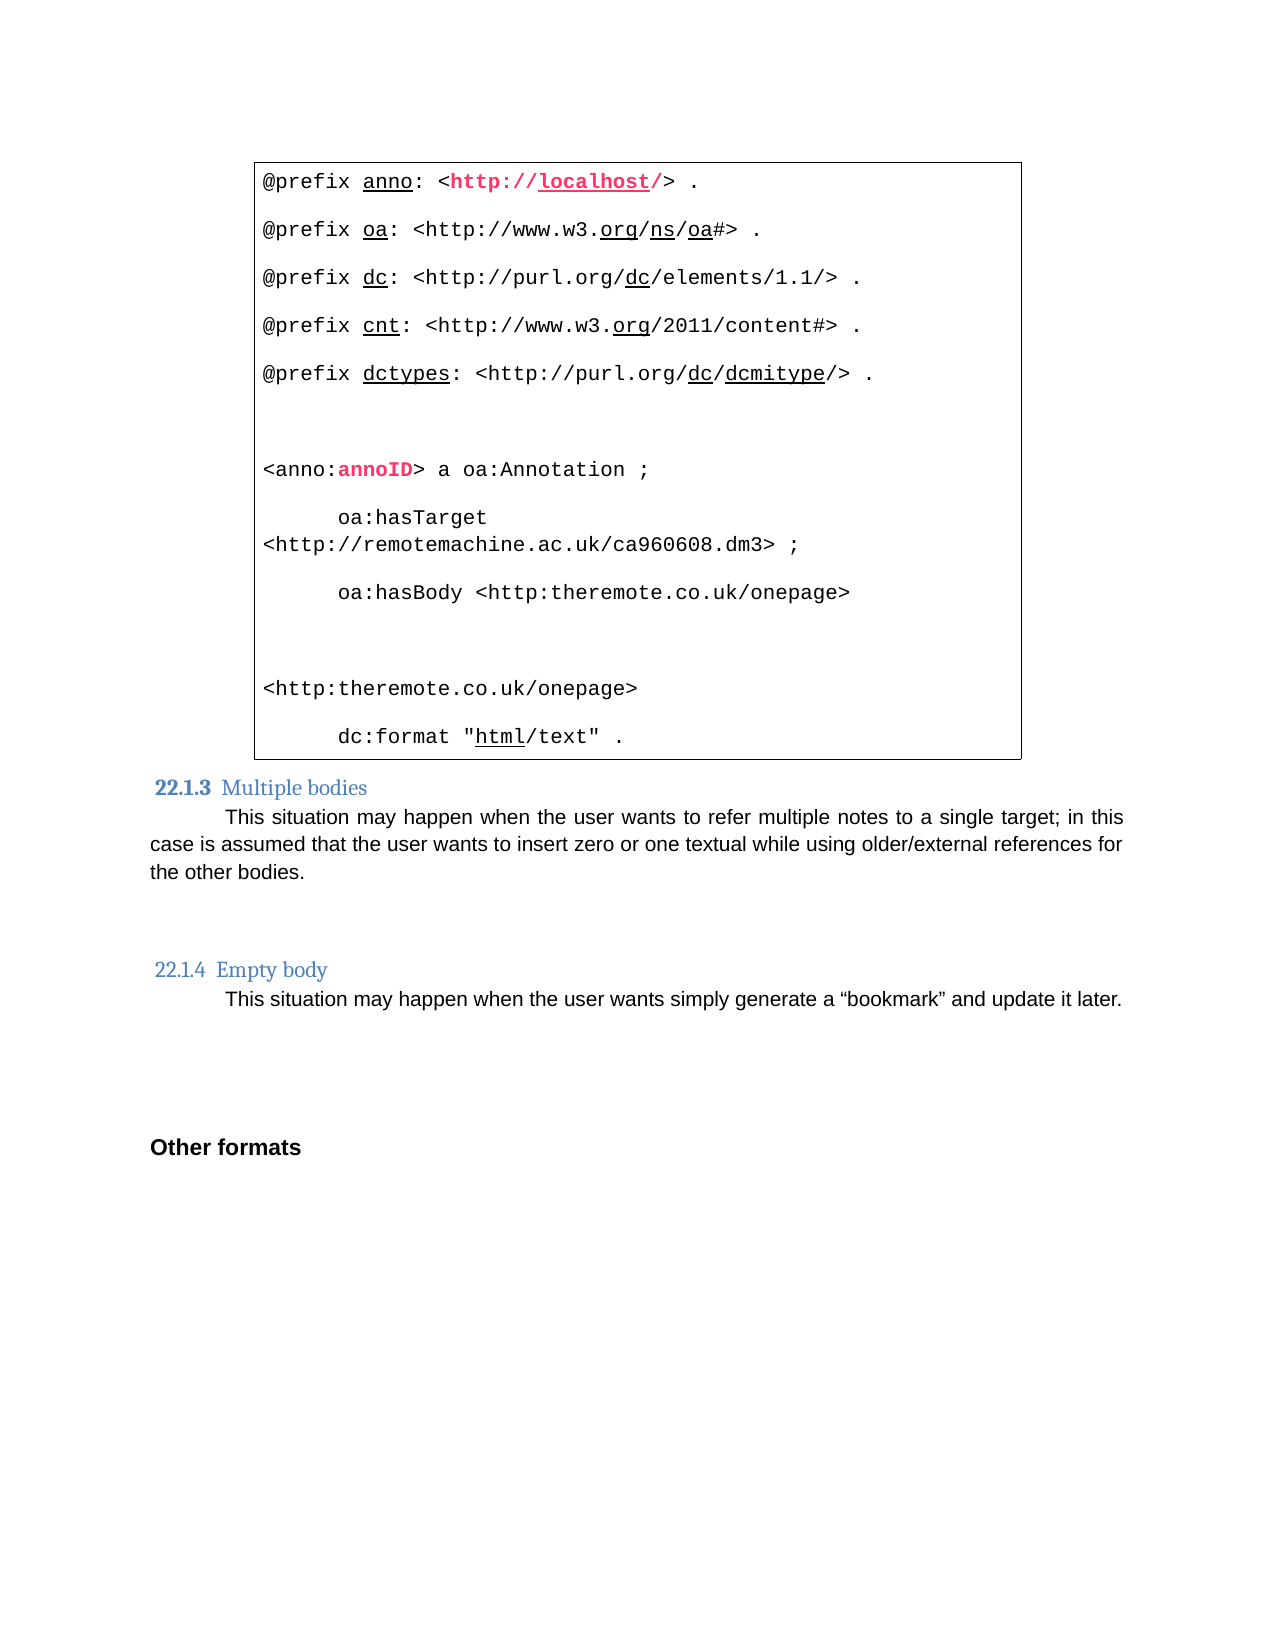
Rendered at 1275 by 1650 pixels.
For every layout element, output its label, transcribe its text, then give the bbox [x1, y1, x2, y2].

text @prefix dctypes: <http://purl.org/dc/dcmitype/> . [263, 363, 1012, 387]
subtitle Multiple bodies [150, 418, 1125, 801]
subtitle Empty body [150, 956, 1125, 983]
text Other formats [150, 1134, 1125, 1161]
text oa:hasTarget <http://remotemachine.ac.uk/ca960608.dm3> ; [263, 507, 1012, 558]
text dc:format "html/text" . [263, 726, 1012, 750]
text @prefix dc: <http://purl.org/dc/elements/1.1/> . [263, 267, 1012, 291]
text @prefix anno: <http://localhost/> . [263, 171, 1012, 194]
text @prefix cnt: <http://www.w3.org/2011/content#> . [263, 315, 1012, 338]
text This situation may happen when the user wants to refer multiple notes to a single target; in this case is assumed that the user wants to insert zero or one textual while using older/external references for the other bodies. [150, 805, 1125, 884]
text This situation may happen when the user wants simply generate a “bookmark” and update it later. [150, 987, 1125, 1011]
text <http:theremote.co.uk/onepage> [263, 678, 1012, 702]
text <anno:annoID> a oa:Annotation ; [263, 459, 1012, 483]
text @prefix oa: <http://www.w3.org/ns/oa#> . [263, 219, 1012, 242]
text oa:hasBody <http:theremote.co.uk/onepage> [263, 582, 1012, 606]
